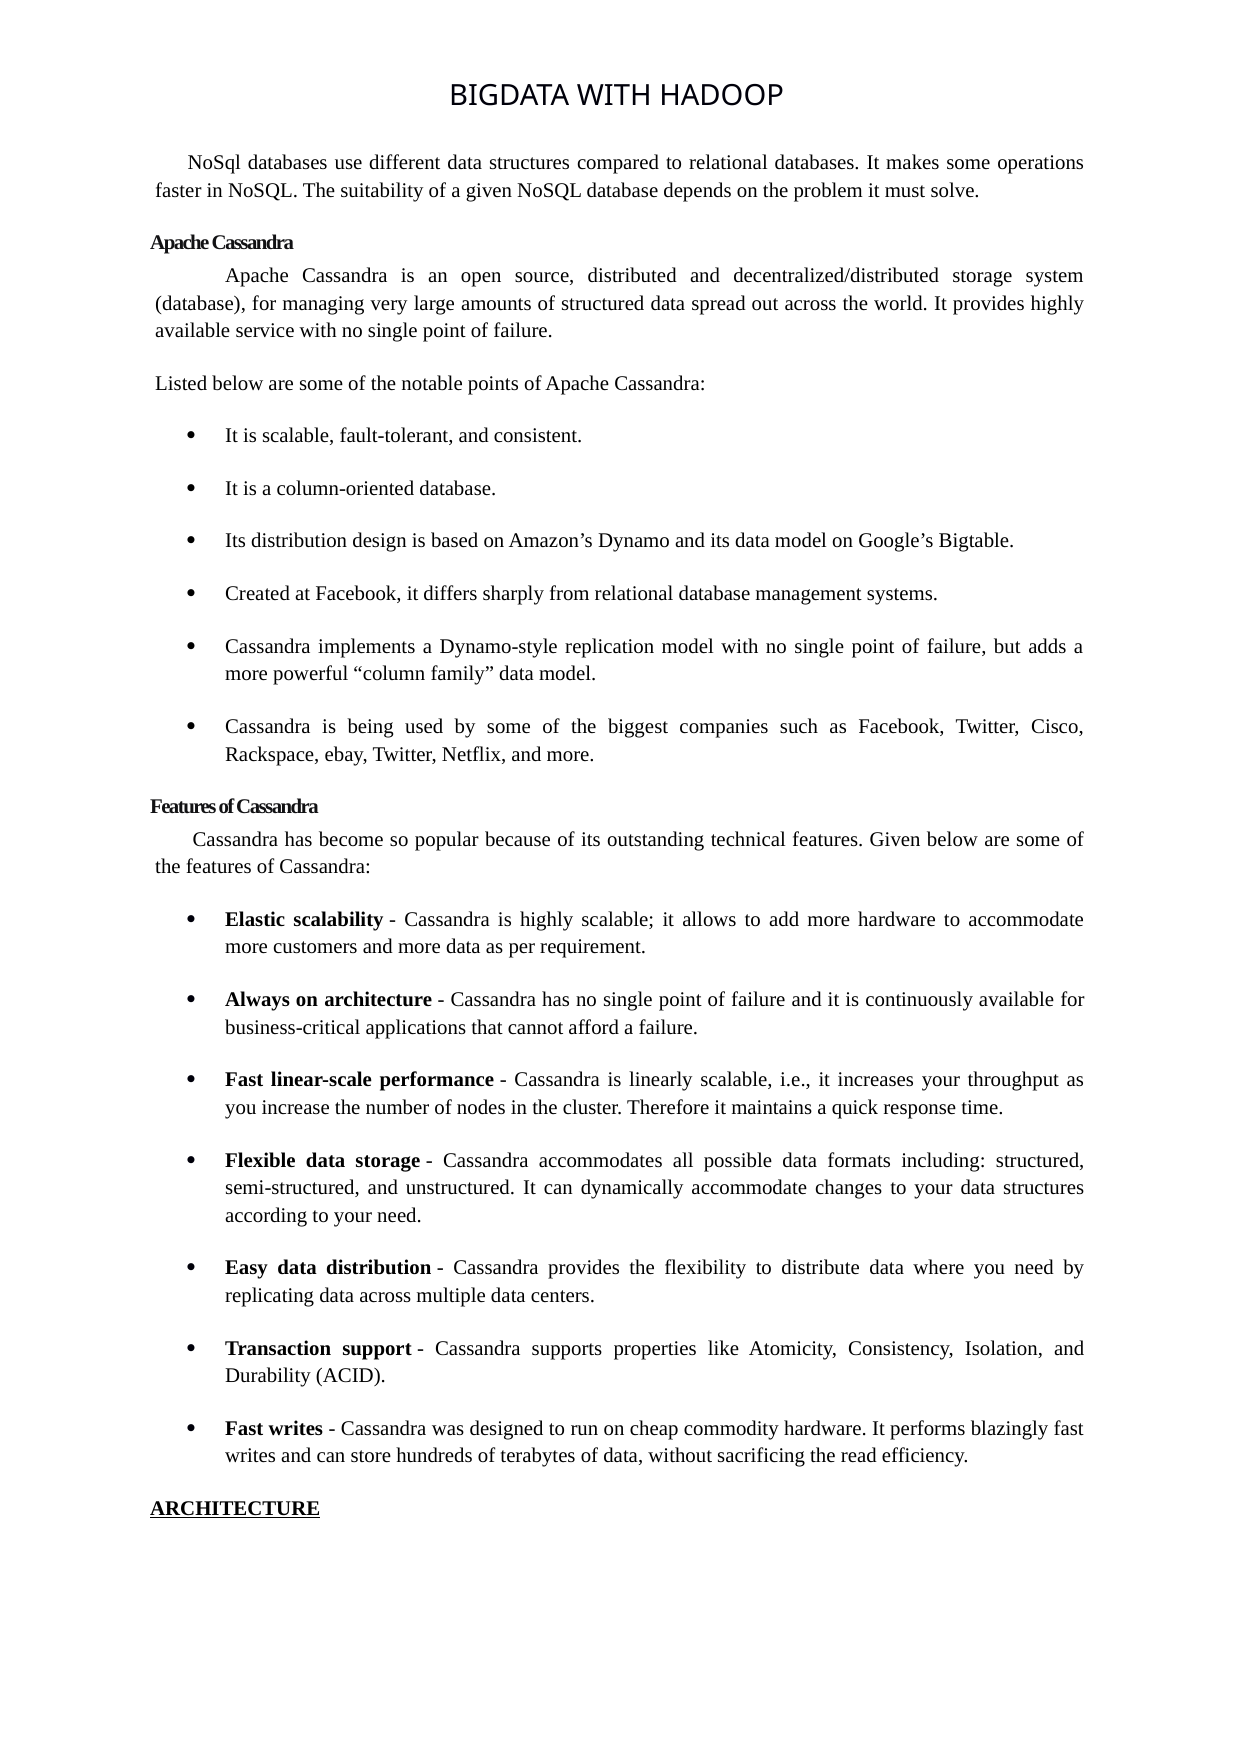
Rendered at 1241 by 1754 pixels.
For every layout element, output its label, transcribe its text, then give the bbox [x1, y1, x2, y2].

list Flexible data storage - Cassandra accommodates all possible data formats including: structured, semi-structured, and unstructured. It can dynamically accommodate changes to your data structures according to your need. [187, 1147, 1085, 1227]
list Transaction support - Cassandra supports properties like Atomicity, Consistency, Isolation, and Durability (ACID). [187, 1336, 1085, 1387]
list Elastic scalability - Cassandra is highly scalable; it allows to add more hardware to accommodate more customers and more data as per requirement. [187, 907, 1085, 958]
list Cassandra is being used by some of the biggest companies such as Facebook, Twitter, Cisco, Rackspace, ebay, Twitter, Netflix, and more. [187, 714, 1085, 766]
text Apache Cassandra is an open source, distributed and decentralized/distributed storage system (database), for managing very large amounts of structured data spread out across the world. It provides highly available service with no single point of failure. [155, 263, 1085, 342]
list Easy data distribution - Cassandra provides the flexibility to distribute data where you need by replicating data across multiple data centers. [187, 1255, 1085, 1307]
subtitle Apache Cassandra [150, 230, 1085, 254]
list Fast linear-scale performance - Cassandra is linearly scalable, i.e., it increases your throughput as you increase the number of nodes in the cluster. Therefore it maintains a quick response time. [187, 1067, 1085, 1119]
list Its distribution design is based on Amazon’s Dynamo and its data model on Google’s Bigtable. [187, 528, 1085, 552]
text Cassandra has become so popular because of its outstanding technical features. Given below are some of the features of Cassandra: [155, 827, 1085, 878]
list Created at Facebook, it differs sharply from relational database management systems. [187, 581, 1085, 605]
subtitle Features of Cassandra [150, 794, 1085, 818]
list It is scalable, fault-tolerant, and consistent. [187, 423, 1085, 447]
list Cassandra implements a Dynamo-style replication model with no single point of failure, but adds a more powerful “column family” data model. [187, 634, 1085, 685]
text ARCHITECTURE [150, 1496, 1085, 1520]
text Listed below are some of the notable points of Apache Cassandra: [155, 371, 1085, 395]
list Fast writes - Cassandra was designed to run on cheap commodity hardware. It performs blazingly fast writes and can store hundreds of terabytes of data, without sacrificing the read efficiency. [187, 1416, 1085, 1467]
text NoSql databases use different data structures compared to relational databases. It makes some operations faster in NoSQL. The suitability of a given NoSQL database depends on the problem it must solve. [155, 150, 1085, 202]
list Always on architecture - Cassandra has no single point of failure and it is continuously available for business-critical applications that cannot afford a failure. [187, 987, 1085, 1039]
list It is a column-oriented database. [187, 476, 1085, 500]
